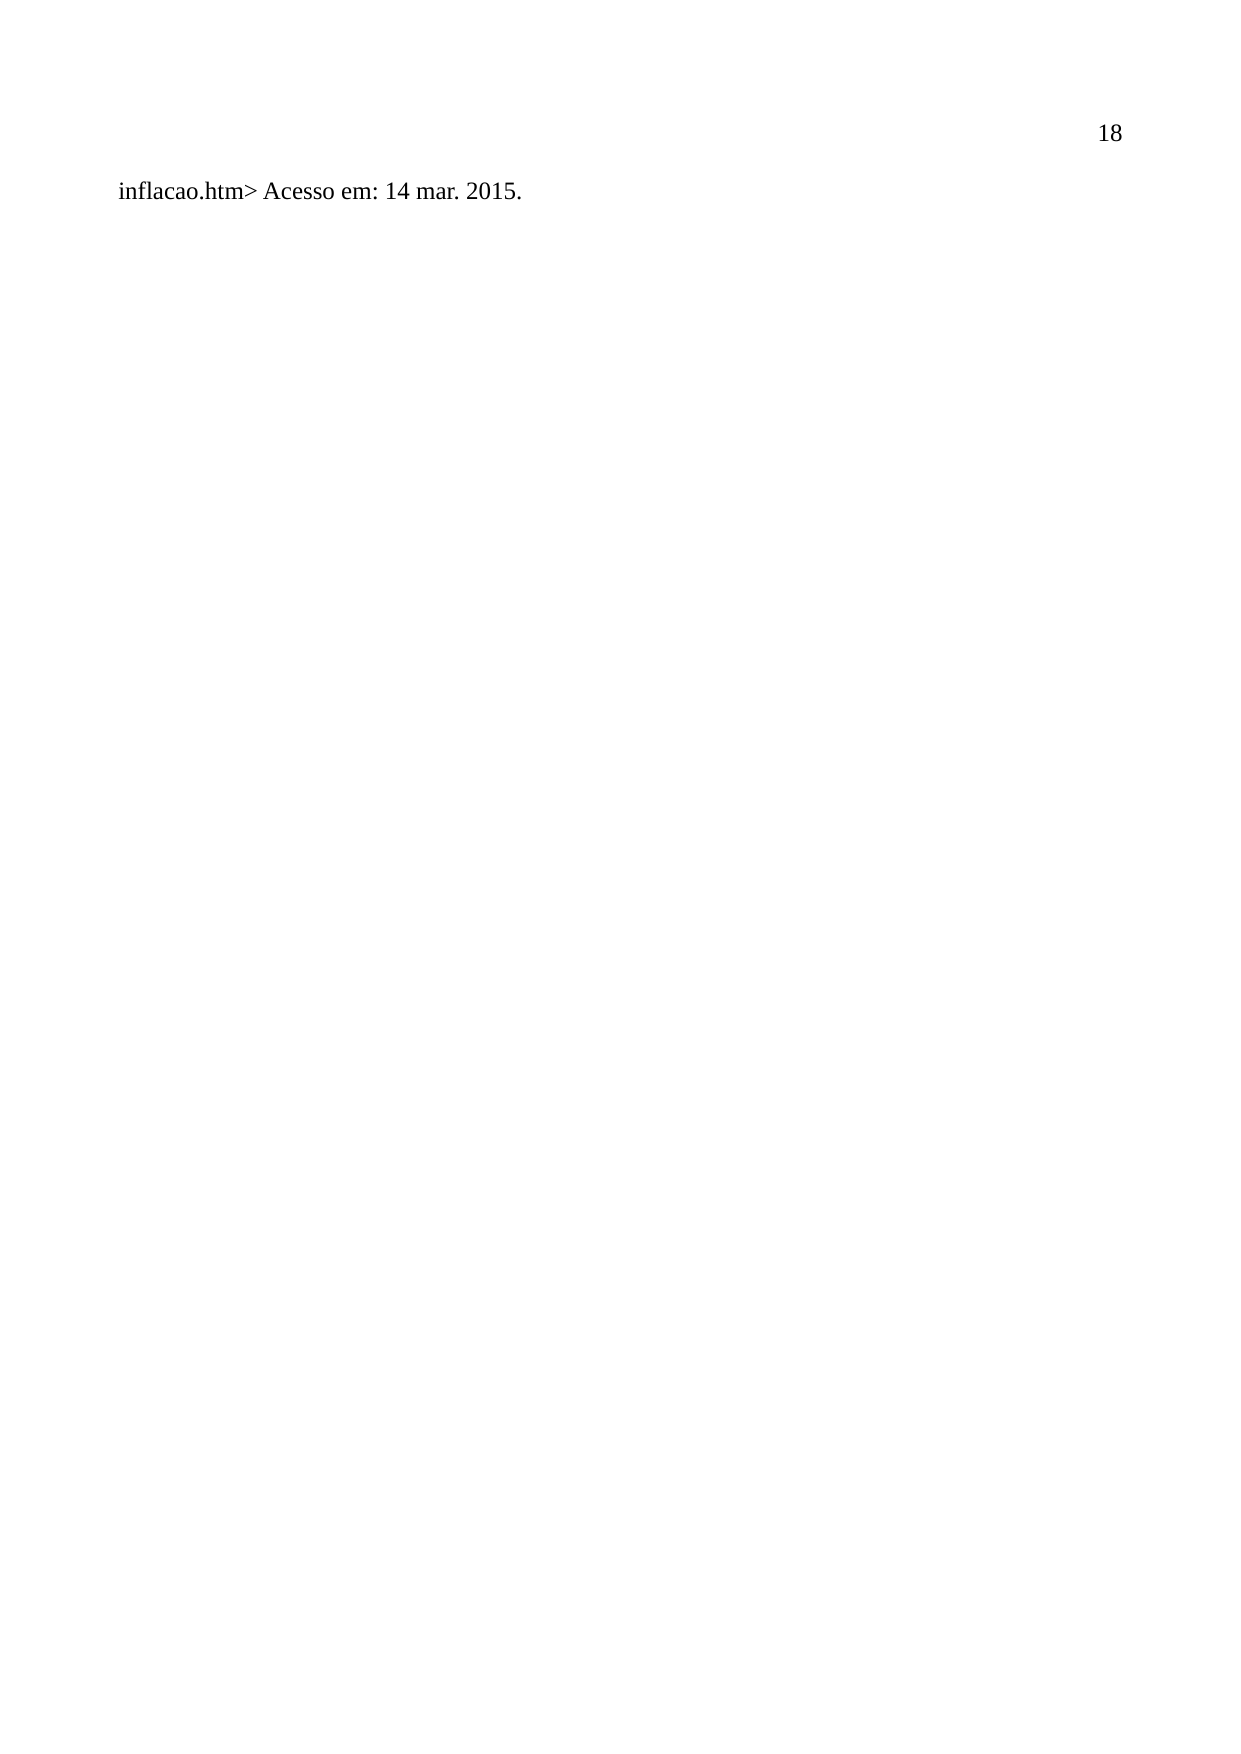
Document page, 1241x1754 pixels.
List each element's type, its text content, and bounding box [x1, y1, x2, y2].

text inflacao.htm> Acesso em: 14 mar. 2015. [118, 176, 1122, 205]
